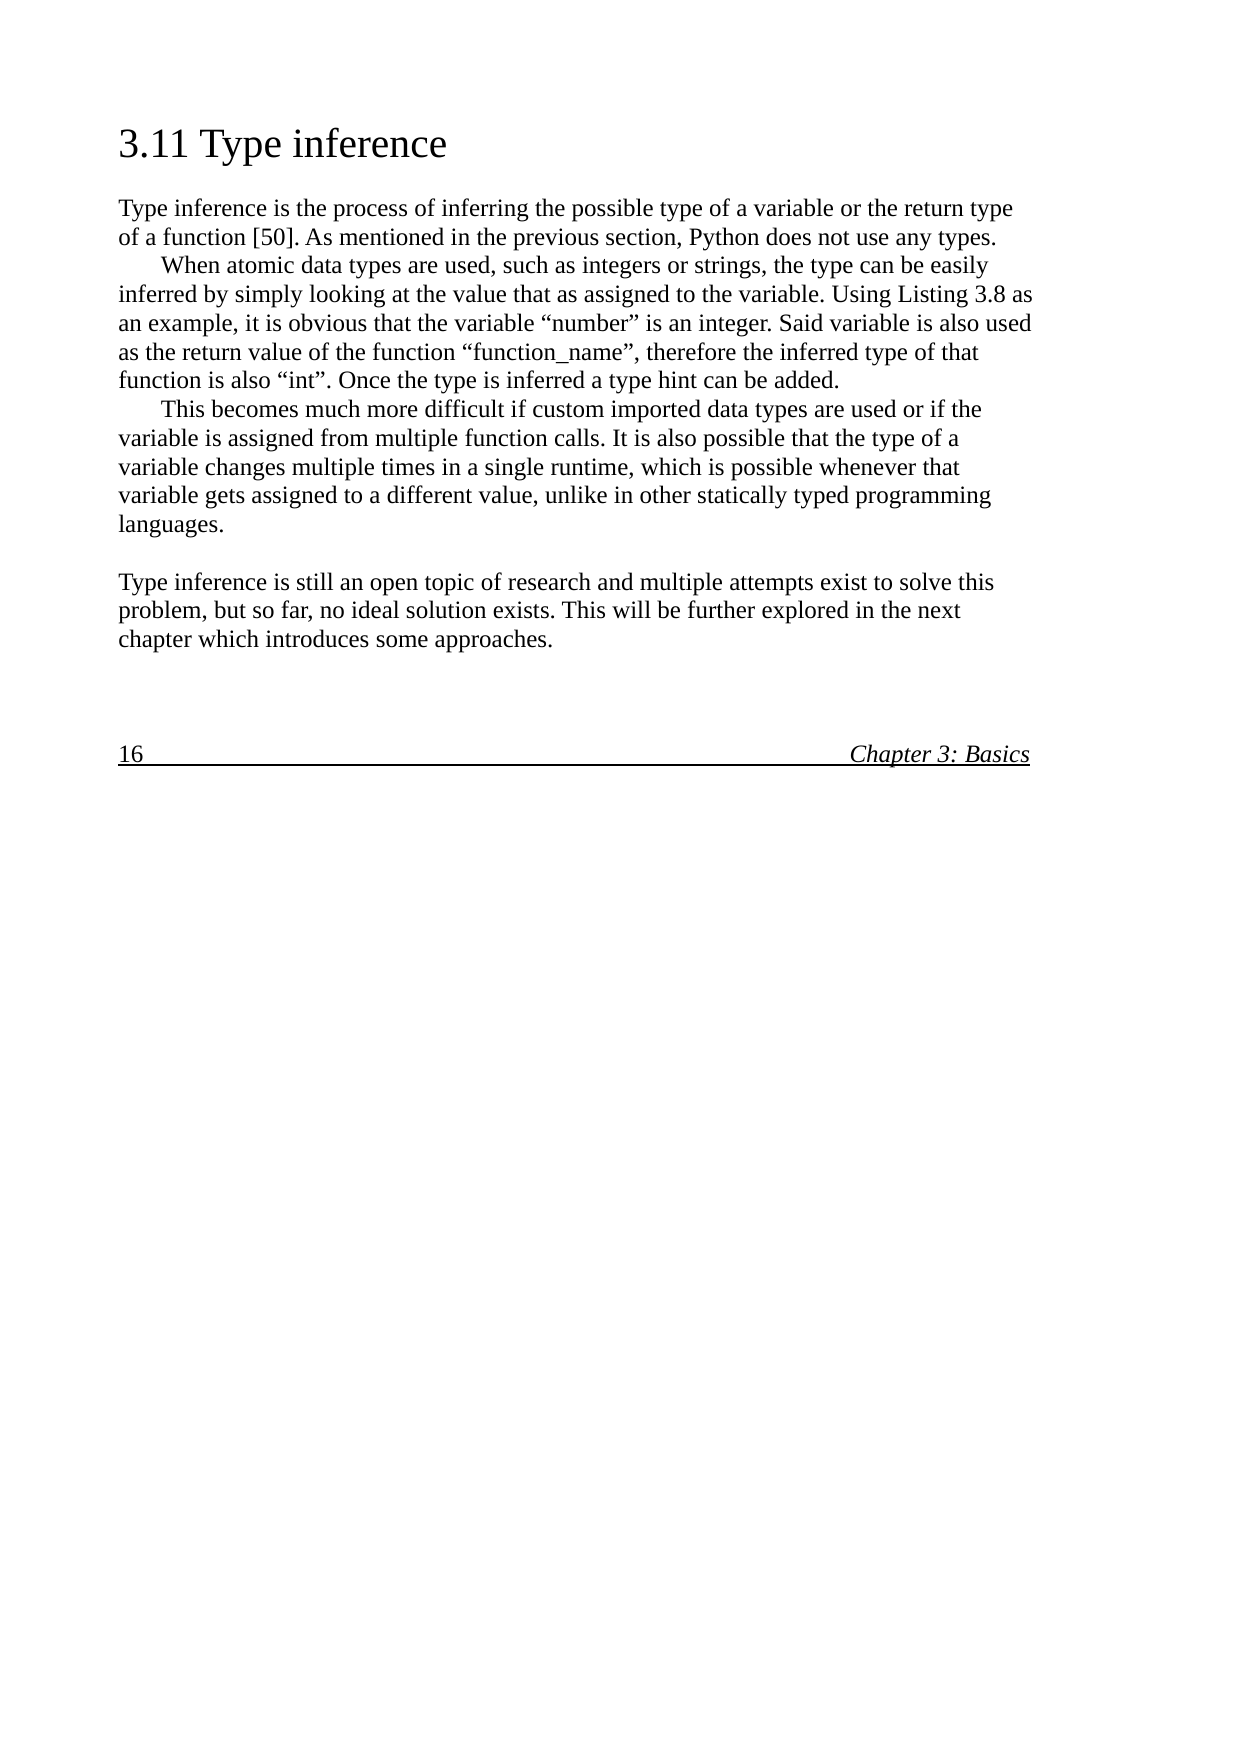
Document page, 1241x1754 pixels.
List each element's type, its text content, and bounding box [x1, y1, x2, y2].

text This becomes much more difficult if custom imported data types are used or if the variable is assigned from multiple function calls. It is also possible that the type of a variable changes multiple times in a single runtime, which is possible whenever that variable gets assigned to a different value, unlike in other statically typed programming languages. [118, 394, 1033, 538]
text Type inference is the process of inferring the possible type of a variable or the return type of a function [50]. As mentioned in the previous section, Python does not use any types. [118, 193, 1033, 250]
subtitle 3.11 Type inference [118, 118, 1033, 166]
text Type inference is still an open topic of research and multiple attempts exist to solve this problem, but so far, no ideal solution exists. This will be further explored in the next chapter which introduces some approaches. [118, 567, 1033, 653]
text 16 Chapter 3: Basics [118, 739, 1033, 768]
text When atomic data types are used, such as integers or strings, the type can be easily inferred by simply looking at the value that as assigned to the variable. Using Listing 3.8 as an example, it is obvious that the variable “number” is an integer. Said variable is also used as the return value of the function “function_name”, therefore the inferred type of that function is also “int”. Once the type is inferred a type hint can be added. [118, 250, 1033, 394]
